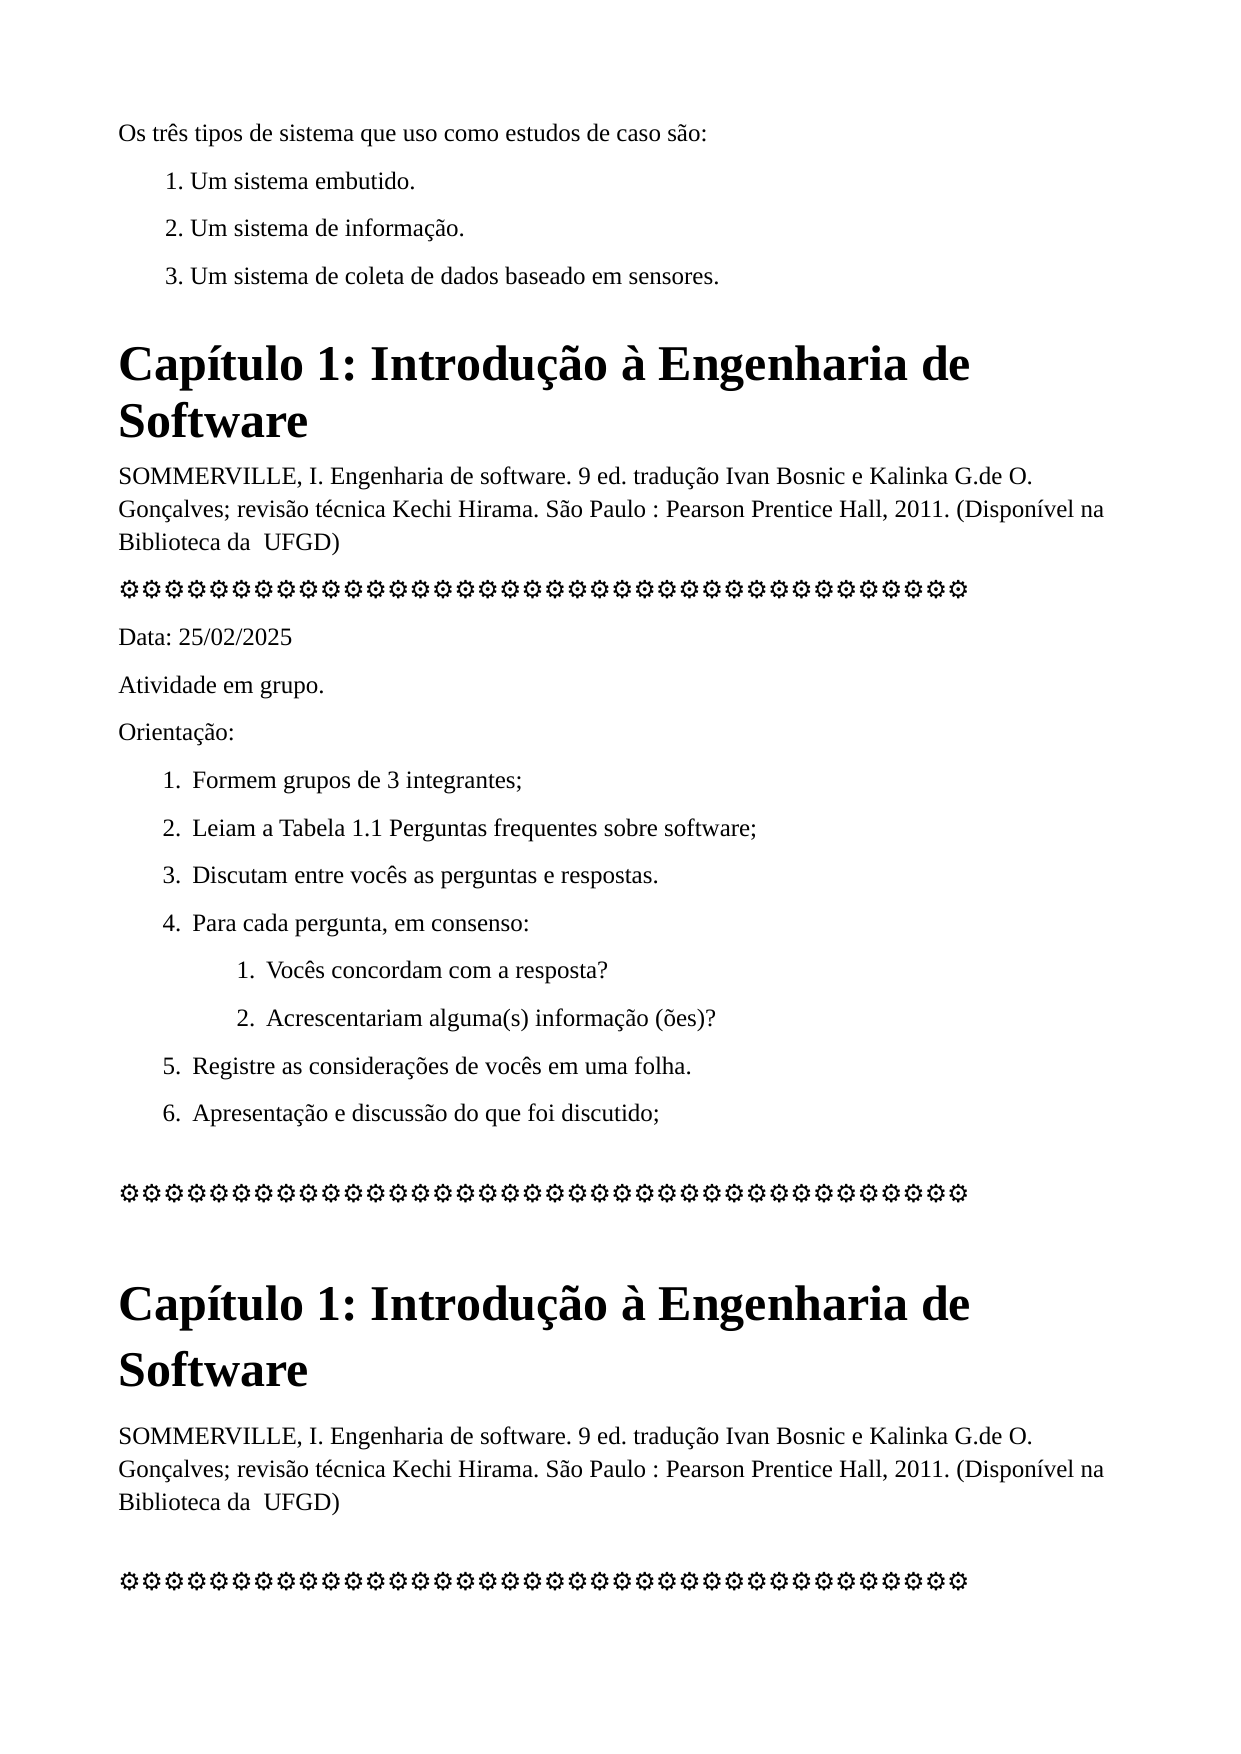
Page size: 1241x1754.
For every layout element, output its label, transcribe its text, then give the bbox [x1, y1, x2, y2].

text Orientação: [118, 717, 1122, 746]
text 1. Um sistema embutido. [165, 166, 1122, 194]
text Atividade em grupo. [118, 670, 1122, 699]
list Para cada pergunta, em consenso: [162, 908, 1122, 937]
text Os três tipos de sistema que uso como estudos de caso são: [118, 118, 1122, 147]
text SOMMERVILLE, I. Engenharia de software. 9 ed. tradução Ivan Bosnic e Kalinka G.de O. Gonçalves; revisão técnica Kechi Hirama. São Paulo : Pearson Prentice Hall, 2011. (Disponível na Biblioteca da UFGD) [118, 1421, 1122, 1516]
text Data: 25/02/2025 [118, 622, 1122, 651]
list Discutam entre vocês as perguntas e respostas. [162, 860, 1122, 889]
text 3. Um sistema de coleta de dados baseado em sensores. [165, 261, 1122, 290]
list Registre as considerações de vocês em uma folha. [162, 1051, 1122, 1079]
list Vocês concordam com a resposta? [236, 956, 1122, 984]
text 2. Um sistema de informação. [165, 213, 1122, 242]
text ⚙️⚙️⚙️⚙️⚙️⚙️⚙️⚙️⚙️⚙️⚙️⚙️⚙️⚙️⚙️⚙️⚙️⚙️⚙️⚙️⚙️⚙️⚙️⚙️⚙️⚙️⚙️⚙️⚙️⚙️⚙️⚙️⚙️⚙️⚙️⚙️⚙️⚙️ [118, 1146, 1122, 1208]
text ⚙️⚙️⚙️⚙️⚙️⚙️⚙️⚙️⚙️⚙️⚙️⚙️⚙️⚙️⚙️⚙️⚙️⚙️⚙️⚙️⚙️⚙️⚙️⚙️⚙️⚙️⚙️⚙️⚙️⚙️⚙️⚙️⚙️⚙️⚙️⚙️⚙️⚙️ [118, 575, 1122, 603]
subtitle Capítulo 1: Introdução à Engenharia de Software [118, 333, 1122, 448]
subtitle Capítulo 1: Introdução à Engenharia de Software [118, 1274, 1122, 1398]
list Acrescentariam alguma(s) informação (ões)? [236, 1003, 1122, 1032]
text ⚙️⚙️⚙️⚙️⚙️⚙️⚙️⚙️⚙️⚙️⚙️⚙️⚙️⚙️⚙️⚙️⚙️⚙️⚙️⚙️⚙️⚙️⚙️⚙️⚙️⚙️⚙️⚙️⚙️⚙️⚙️⚙️⚙️⚙️⚙️⚙️⚙️⚙️ [118, 1534, 1122, 1596]
list Apresentação e discussão do que foi discutido; [162, 1098, 1122, 1127]
list Formem grupos de 3 integrantes; [162, 765, 1122, 794]
text SOMMERVILLE, I. Engenharia de software. 9 ed. tradução Ivan Bosnic e Kalinka G.de O. Gonçalves; revisão técnica Kechi Hirama. São Paulo : Pearson Prentice Hall, 2011. (Disponível na Biblioteca da UFGD) [118, 461, 1122, 556]
list Leiam a Tabela 1.1 Perguntas frequentes sobre software; [162, 813, 1122, 841]
